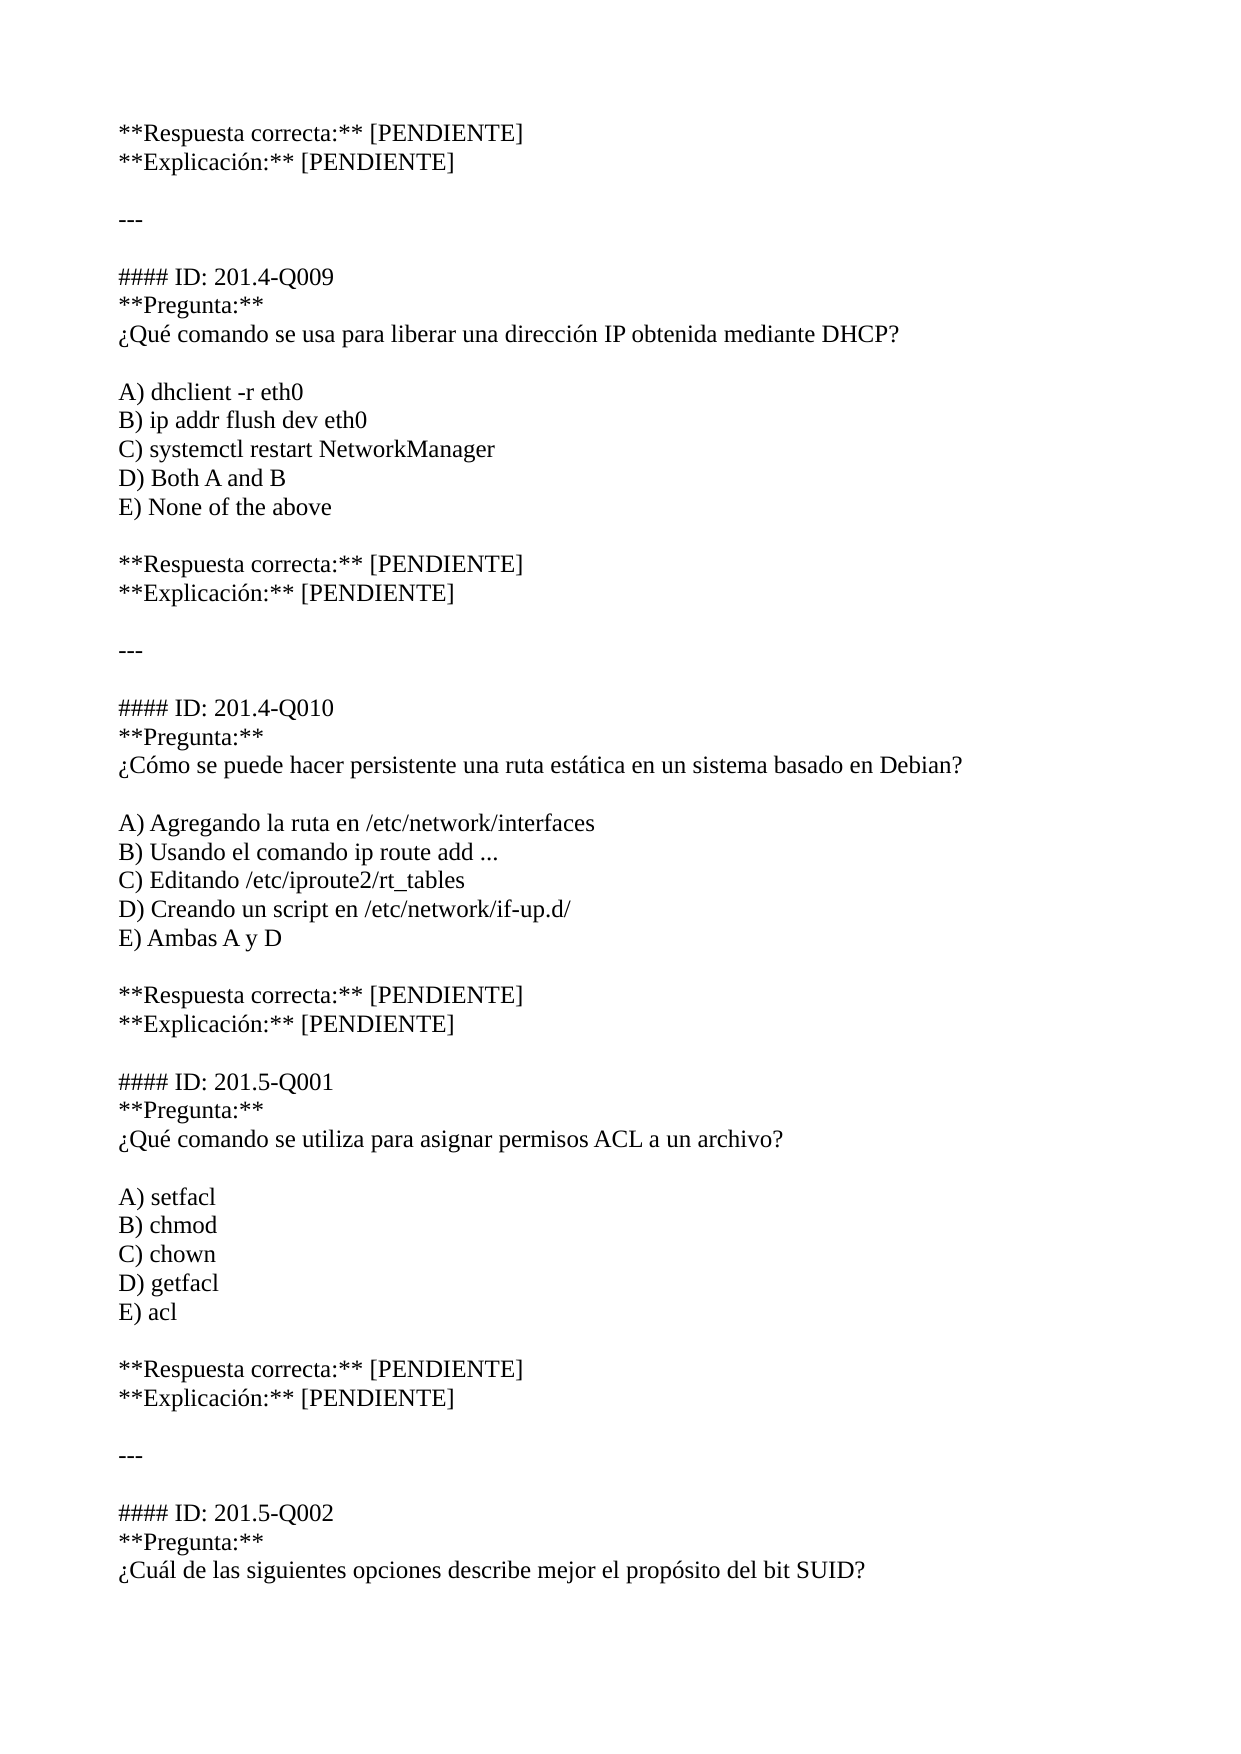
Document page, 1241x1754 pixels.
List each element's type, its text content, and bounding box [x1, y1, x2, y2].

text **Explicación:** [PENDIENTE] [118, 1383, 1122, 1412]
text #### ID: 201.5-Q002 [118, 1498, 1122, 1527]
text #### ID: 201.4-Q009 [118, 262, 1122, 291]
text E) acl [118, 1297, 1122, 1326]
text **Pregunta:** [118, 1096, 1122, 1124]
text **Respuesta correcta:** [PENDIENTE] [118, 981, 1122, 1009]
text ¿Cuál de las siguientes opciones describe mejor el propósito del bit SUID? [118, 1556, 1122, 1584]
text A) setfacl [118, 1182, 1122, 1211]
text D) getfacl [118, 1268, 1122, 1297]
text #### ID: 201.4-Q010 [118, 693, 1122, 722]
text B) Usando el comando ip route add ... [118, 837, 1122, 866]
text --- [118, 1441, 1122, 1469]
text **Pregunta:** [118, 1527, 1122, 1556]
text **Explicación:** [PENDIENTE] [118, 1009, 1122, 1038]
text **Pregunta:** [118, 291, 1122, 319]
text C) Editando /etc/iproute2/rt_tables [118, 866, 1122, 894]
text ¿Qué comando se usa para liberar una dirección IP obtenida mediante DHCP? [118, 319, 1122, 348]
text ¿Qué comando se utiliza para asignar permisos ACL a un archivo? [118, 1124, 1122, 1153]
text **Respuesta correcta:** [PENDIENTE] [118, 549, 1122, 578]
text **Respuesta correcta:** [PENDIENTE] [118, 1354, 1122, 1383]
text --- [118, 204, 1122, 233]
text **Explicación:** [PENDIENTE] [118, 578, 1122, 607]
text C) systemctl restart NetworkManager [118, 434, 1122, 463]
text **Explicación:** [PENDIENTE] [118, 147, 1122, 176]
text B) ip addr flush dev eth0 [118, 406, 1122, 434]
text ¿Cómo se puede hacer persistente una ruta estática en un sistema basado en Debian? [118, 751, 1122, 779]
text #### ID: 201.5-Q001 [118, 1067, 1122, 1096]
text C) chown [118, 1239, 1122, 1268]
text A) dhclient -r eth0 [118, 377, 1122, 406]
text E) Ambas A y D [118, 923, 1122, 952]
text E) None of the above [118, 492, 1122, 521]
text A) Agregando la ruta en /etc/network/interfaces [118, 808, 1122, 837]
text --- [118, 636, 1122, 664]
text D) Creando un script en /etc/network/if-up.d/ [118, 894, 1122, 923]
text B) chmod [118, 1211, 1122, 1239]
text **Pregunta:** [118, 722, 1122, 751]
text D) Both A and B [118, 463, 1122, 492]
text **Respuesta correcta:** [PENDIENTE] [118, 118, 1122, 147]
